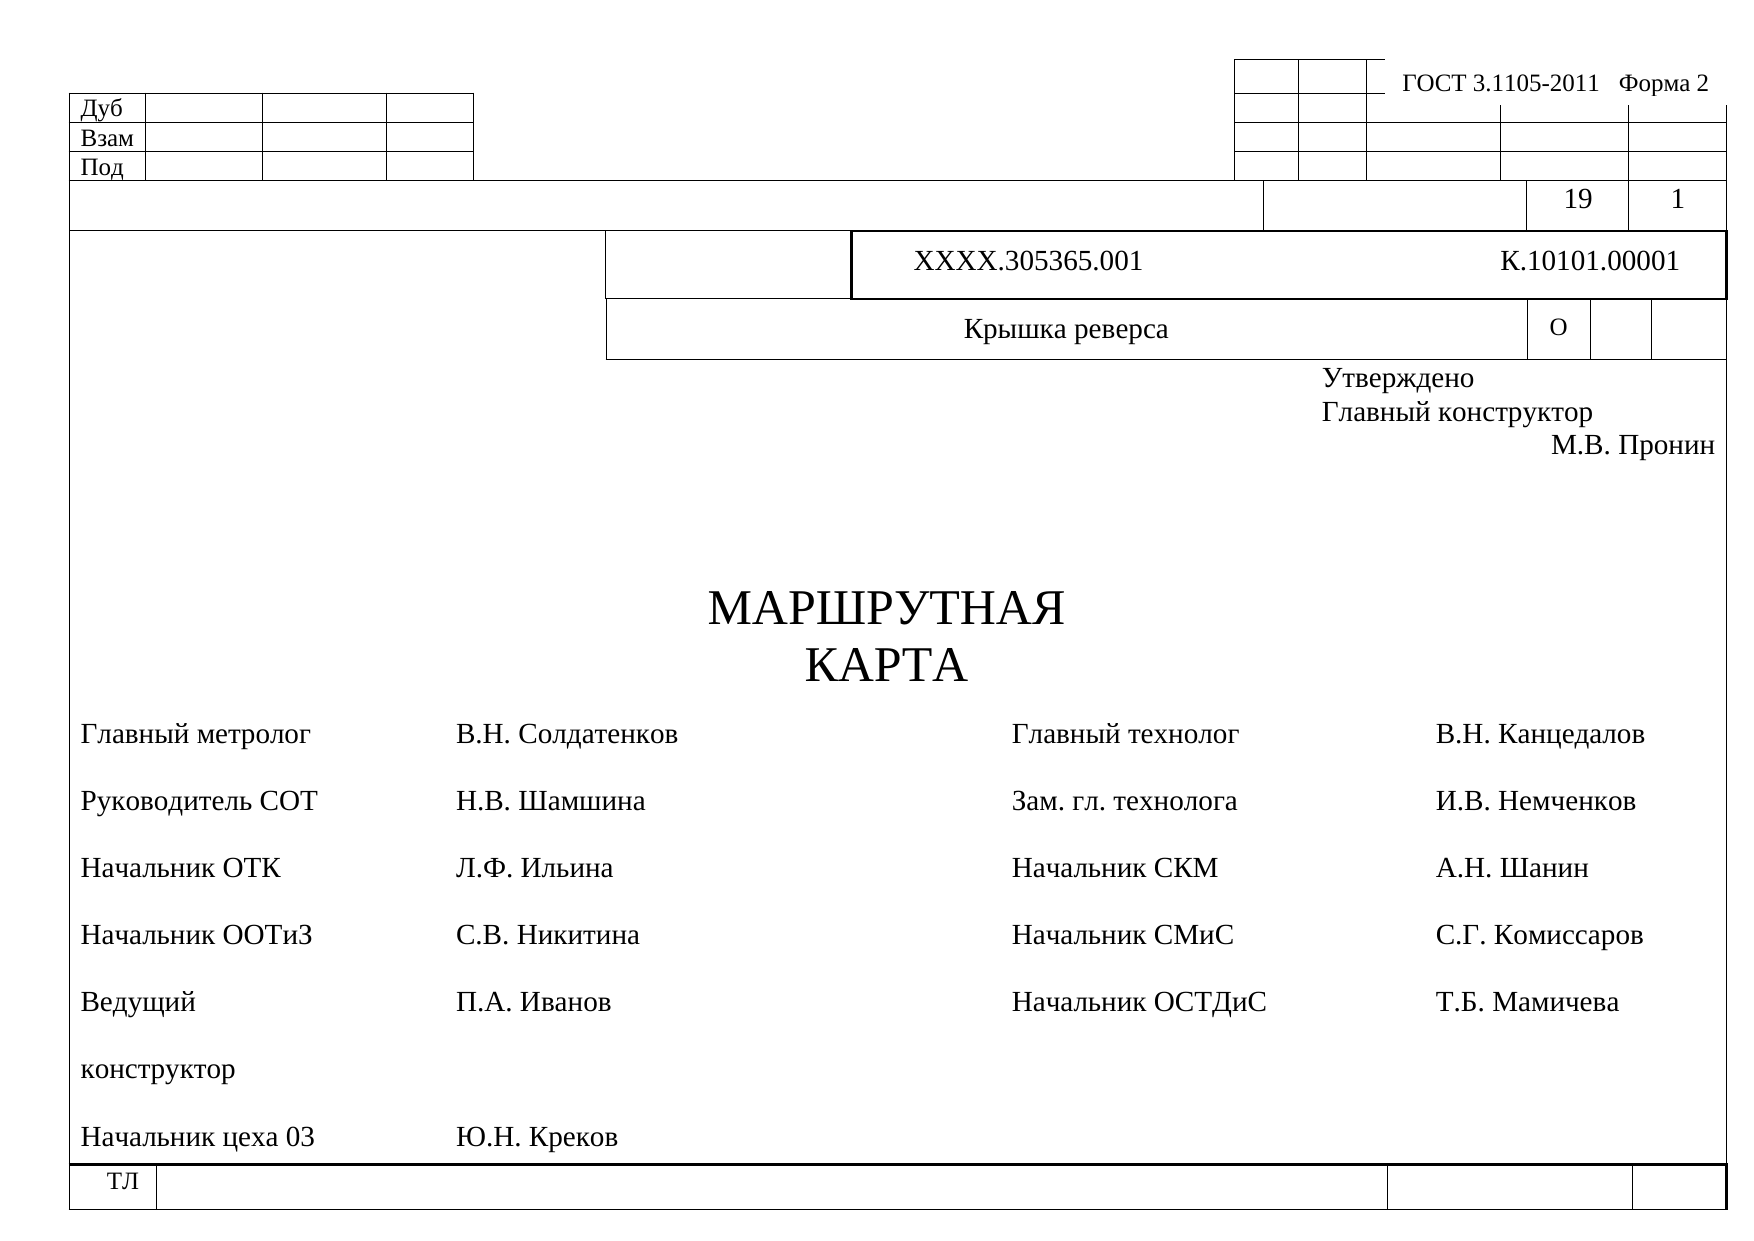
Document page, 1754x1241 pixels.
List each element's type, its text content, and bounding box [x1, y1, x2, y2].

table_cell К.10101.00001 [1454, 232, 1725, 298]
table_cell [330, 716, 444, 1163]
table_cell Взам. [70, 123, 145, 151]
table_cell [1205, 232, 1454, 298]
table_cell [1299, 123, 1366, 151]
table_cell Дубл. [70, 94, 145, 122]
table_cell [41, 716, 69, 1163]
table_cell [41, 491, 69, 534]
table_cell [474, 151, 1234, 180]
table_cell [474, 93, 1234, 122]
table_cell [41, 534, 69, 577]
table_cell [462, 534, 1310, 577]
table_cell [315, 585, 462, 716]
table_cell [1501, 105, 1628, 122]
table_cell [1633, 1166, 1725, 1209]
table_cell 19 [1527, 181, 1628, 230]
table_header [1235, 60, 1298, 92]
table_cell [1367, 94, 1500, 122]
table_cell [1235, 123, 1298, 151]
table_cell [1264, 181, 1526, 230]
table_cell 1 [1629, 181, 1726, 230]
table_cell Главный метролог Руководитель СОТ Начальник ОТК Начальник ООТиЗ Ведущий конструктор Начальник цеха 03 [70, 716, 330, 1163]
table_header [474, 59, 1234, 92]
table_cell [1436, 585, 1726, 716]
table_cell [41, 180, 69, 230]
table_cell [70, 585, 315, 716]
table_cell [41, 93, 69, 122]
table_cell [1629, 105, 1726, 122]
table_cell [41, 230, 69, 298]
table_cell [41, 359, 69, 491]
table_cell В.Н. Канцедалов И.В. Немченков А.Н. Шанин С.Г. Комиссаров Т.Б. Мамичева [1424, 716, 1726, 1163]
table_header [1299, 60, 1366, 92]
table_cell [387, 94, 473, 122]
table_cell [1299, 152, 1366, 180]
table_cell [41, 577, 69, 585]
table_cell ТЛ [70, 1166, 156, 1209]
table_cell [1299, 94, 1366, 122]
table_cell [462, 491, 1310, 534]
table_cell [1293, 716, 1424, 1163]
table_cell [723, 716, 1000, 1163]
table_cell [876, 360, 1310, 491]
table_cell [41, 585, 69, 716]
table_cell [1367, 123, 1500, 151]
table_cell [606, 231, 850, 298]
table_cell [41, 122, 69, 151]
table_header [69, 59, 474, 92]
table_cell [263, 123, 386, 151]
table_cell Утверждено Главный конструктор М.В. Пронин [1310, 360, 1726, 585]
table_cell [1235, 152, 1298, 180]
table_cell [1388, 1166, 1632, 1209]
table_cell [1367, 152, 1500, 180]
table_cell [146, 94, 262, 122]
table_cell [474, 122, 1234, 151]
table_cell [1310, 585, 1436, 716]
table_cell [157, 1166, 1387, 1209]
table_cell [41, 298, 69, 359]
table_cell О [1528, 300, 1590, 359]
table_cell [1652, 300, 1726, 359]
table_cell [70, 359, 462, 585]
table_header [1367, 60, 1385, 92]
table_cell Подл. [70, 152, 145, 180]
table_cell Главный технолог Зам. гл. технолога Начальник СКМ Начальник СМиС Начальник ОСТДиС [1000, 716, 1293, 1163]
table_cell [70, 231, 606, 359]
table_cell [387, 152, 473, 180]
table_cell [1501, 123, 1628, 151]
table_cell [41, 1163, 69, 1209]
table_cell [41, 151, 69, 180]
table_cell [1235, 94, 1298, 122]
table_cell [1629, 123, 1726, 151]
table_cell [70, 181, 1263, 230]
table_cell XXXX.305365.001 [853, 232, 1205, 298]
table_cell [1591, 300, 1651, 359]
table_cell Крышка реверса [607, 299, 1527, 359]
table_cell [263, 152, 386, 180]
table_header [41, 59, 69, 92]
table_cell [146, 123, 262, 151]
table_cell [462, 359, 876, 491]
table_cell [146, 152, 262, 180]
table_cell [263, 94, 386, 122]
table_cell [387, 123, 473, 151]
table_cell В.Н. Солдатенков Н.В. Шамшина Л.Ф. Ильина С.В. Никитина П.А. Иванов Ю.Н. Креков [445, 716, 723, 1163]
table_cell [1629, 152, 1726, 180]
table_cell [1501, 152, 1628, 180]
table_cell МАРШРУТНАЯ КАРТА [462, 577, 1310, 716]
